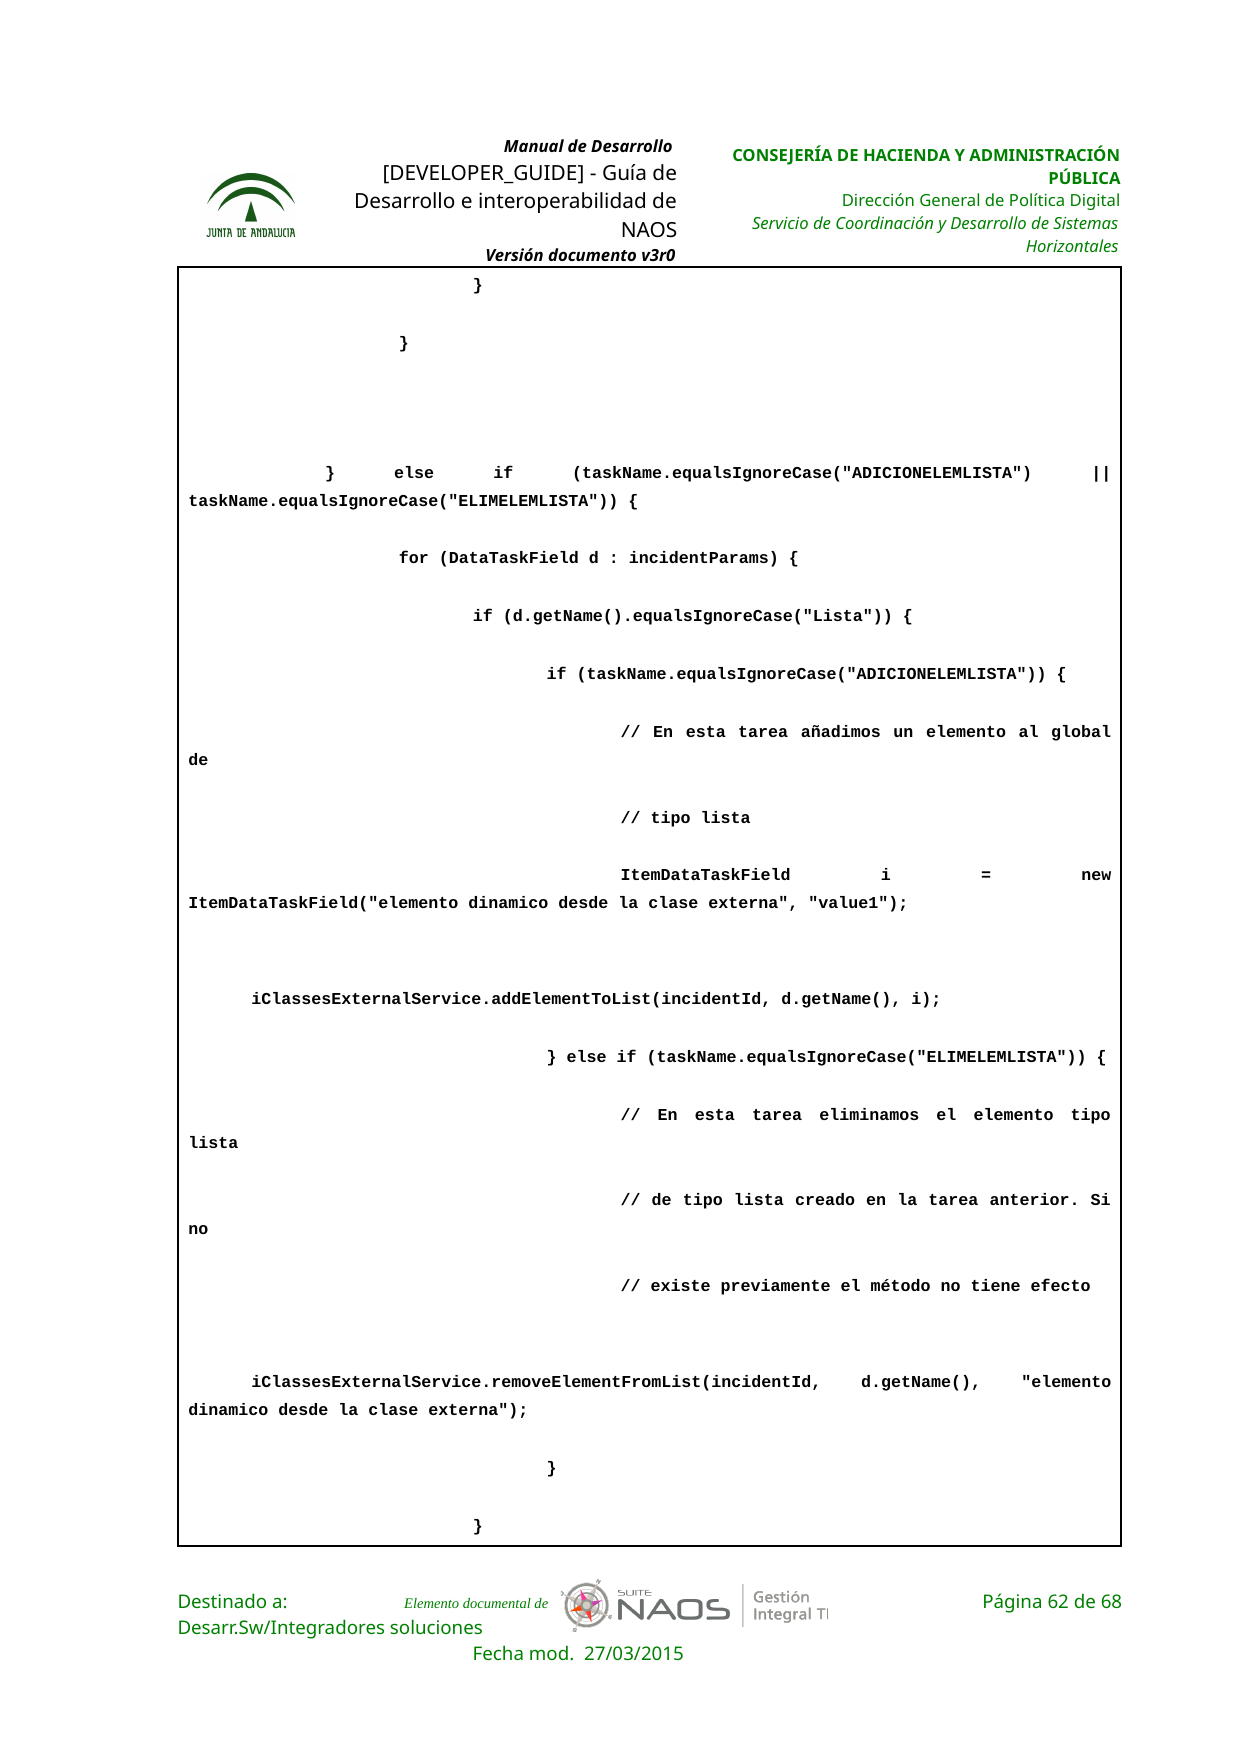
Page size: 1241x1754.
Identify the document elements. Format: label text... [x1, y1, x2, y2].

picture [201, 173, 298, 241]
text } [179, 1506, 1120, 1545]
text if (taskName.equalsIgnoreCase("ADICIONELEMLISTA")) { [179, 654, 1120, 684]
picture [560, 1579, 829, 1632]
text } else if (taskName.equalsIgnoreCase("ADICIONELEMLISTA") || taskName.equalsIgnoreCase("ELIMELEMLISTA")) { [179, 453, 1120, 511]
text if (d.getName().equalsIgnoreCase("Lista")) { [179, 597, 1120, 627]
text // En esta tarea eliminamos el elemento tipo lista [179, 1095, 1120, 1153]
text } [179, 1448, 1120, 1478]
text // tipo lista [179, 798, 1120, 828]
text } else if (taskName.equalsIgnoreCase("ELIMELEMLISTA")) { [179, 1037, 1120, 1067]
text } [179, 268, 1120, 296]
text // de tipo lista creado en la tarea anterior. Si no [179, 1181, 1120, 1239]
text } [179, 323, 1120, 353]
text iClassesExternalService.removeElementFromList(incidentId, d.getName(), "elemento dinamico desde la clase externa"); [179, 1325, 1120, 1421]
text // existe previamente el método no tiene efecto [179, 1267, 1120, 1297]
text iClassesExternalService.addElementToList(incidentId, d.getName(), i); [179, 942, 1120, 1009]
text for (DataTaskField d : incidentParams) { [179, 539, 1120, 569]
text // En esta tarea añadimos un elemento al global de [179, 712, 1120, 770]
text ItemDataTaskField i = new ItemDataTaskField("elemento dinamico desde la clase externa", "value1"); [179, 856, 1120, 914]
